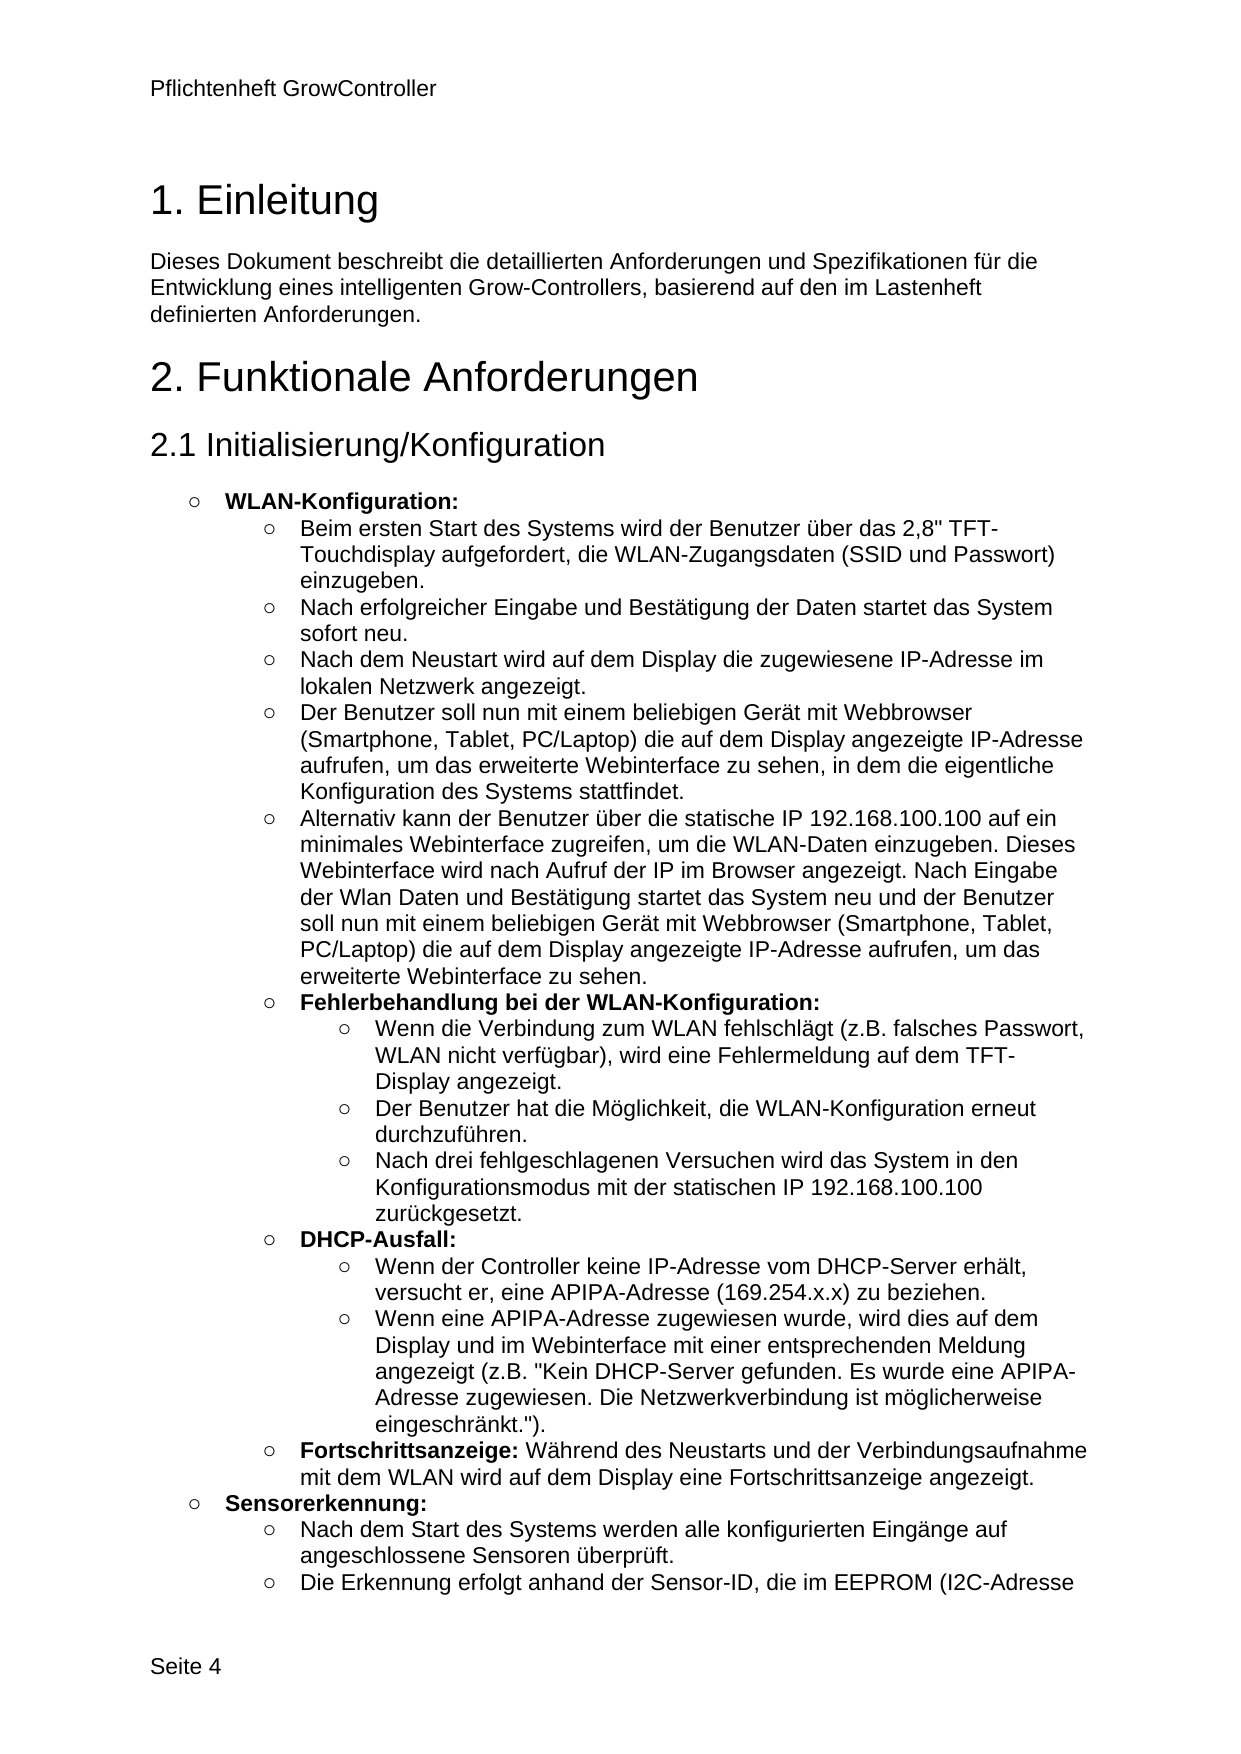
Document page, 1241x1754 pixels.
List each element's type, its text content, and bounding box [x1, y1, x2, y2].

list Nach dem Start des Systems werden alle konfigurierten Eingänge auf angeschlossene Sensoren überprüft. [262, 1516, 1090, 1569]
text Dieses Dokument beschreibt die detaillierten Anforderungen und Spezifikationen für die Entwicklung eines intelligenten Grow-Controllers, basierend auf den im Lastenheft definierten Anforderungen. [150, 248, 1090, 327]
list Fehlerbehandlung bei der WLAN-Konfiguration: [262, 989, 1090, 1015]
list Sensorerkennung: [187, 1490, 1090, 1516]
list Nach dem Neustart wird auf dem Display die zugewiesene IP-Adresse im lokalen Netzwerk angezeigt. [262, 646, 1090, 699]
list Nach erfolgreicher Eingabe und Bestätigung der Daten startet das System sofort neu. [262, 594, 1090, 646]
list Die Erkennung erfolgt anhand der Sensor-ID, die im EEPROM (I2C-Adresse [262, 1569, 1090, 1595]
list Wenn die Verbindung zum WLAN fehlschlägt (z.B. falsches Passwort, WLAN nicht verfügbar), wird eine Fehlermeldung auf dem TFT-Display angezeigt. [337, 1015, 1090, 1094]
list Der Benutzer hat die Möglichkeit, die WLAN-Konfiguration erneut durchzuführen. [337, 1094, 1090, 1147]
list Alternativ kann der Benutzer über die statische IP 192.168.100.100 auf ein minimales Webinterface zugreifen, um die WLAN-Daten einzugeben. Dieses Webinterface wird nach Aufruf der IP im Browser angezeigt. Nach Eingabe der Wlan Daten und Bestätigung startet das System neu und der Benutzer soll nun mit einem beliebigen Gerät mit Webbrowser (Smartphone, Tablet, PC/Laptop) die auf dem Display angezeigte IP-Adresse aufrufen, um das erweiterte Webinterface zu sehen. [262, 804, 1090, 989]
list Wenn der Controller keine IP-Adresse vom DHCP-Server erhält, versucht er, eine APIPA-Adresse (169.254.x.x) zu beziehen. [337, 1253, 1090, 1305]
subtitle 1. Einleitung [150, 175, 1090, 223]
subtitle 2.1 Initialisierung/Konfiguration [150, 425, 1090, 463]
list DHCP-Ausfall: [262, 1226, 1090, 1253]
list Fortschrittsanzeige: Während des Neustarts und der Verbindungsaufnahme mit dem WLAN wird auf dem Display eine Fortschrittsanzeige angezeigt. [262, 1437, 1090, 1490]
subtitle 2. Funktionale Anforderungen [150, 352, 1090, 400]
list Beim ersten Start des Systems wird der Benutzer über das 2,8" TFT-Touchdisplay aufgefordert, die WLAN-Zugangsdaten (SSID und Passwort) einzugeben. [262, 515, 1090, 594]
list Nach drei fehlgeschlagenen Versuchen wird das System in den Konfigurationsmodus mit der statischen IP 192.168.100.100 zurückgesetzt. [337, 1147, 1090, 1226]
list WLAN-Konfiguration: [187, 488, 1090, 515]
list Wenn eine APIPA-Adresse zugewiesen wurde, wird dies auf dem Display und im Webinterface mit einer entsprechenden Meldung angezeigt (z.B. "Kein DHCP-Server gefunden. Es wurde eine APIPA-Adresse zugewiesen. Die Netzwerkverbindung ist möglicherweise eingeschränkt."). [337, 1305, 1090, 1437]
list Der Benutzer soll nun mit einem beliebigen Gerät mit Webbrowser (Smartphone, Tablet, PC/Laptop) die auf dem Display angezeigte IP-Adresse aufrufen, um das erweiterte Webinterface zu sehen, in dem die eigentliche Konfiguration des Systems stattfindet. [262, 699, 1090, 804]
